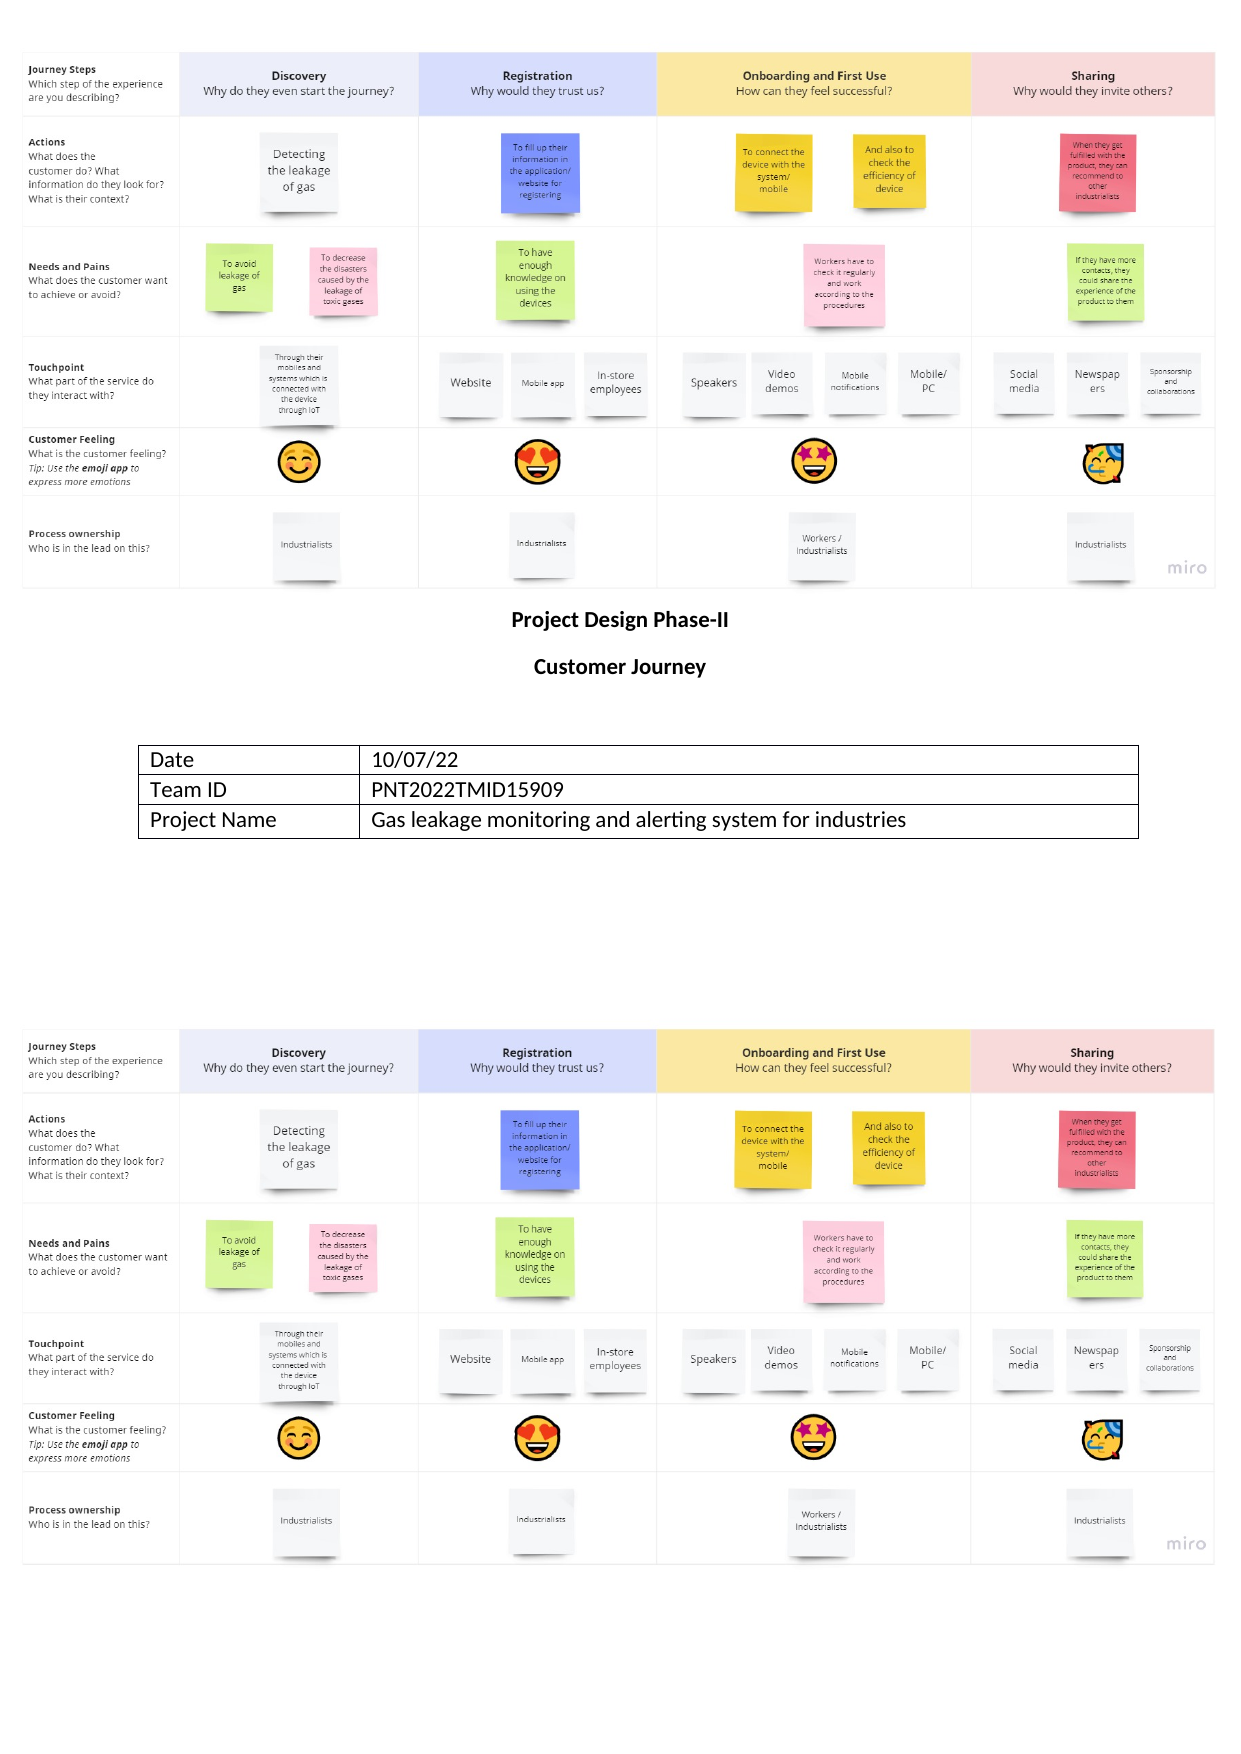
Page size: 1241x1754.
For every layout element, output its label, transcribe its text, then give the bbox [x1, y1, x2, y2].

text Project Design Phase-II [150, 600, 1090, 633]
picture [12, 993, 1219, 1576]
table_cell Gas leakage monitoring and alerting system for industries [360, 805, 1138, 838]
picture [12, 16, 1219, 600]
table_header Date [139, 746, 359, 774]
table_header 10/07/22 [360, 746, 1138, 774]
table_cell Project Name [139, 805, 359, 838]
table_cell PNT2022TMID15909 [360, 775, 1138, 804]
text Customer Journey [150, 652, 1090, 680]
table_cell Team ID [139, 775, 359, 804]
